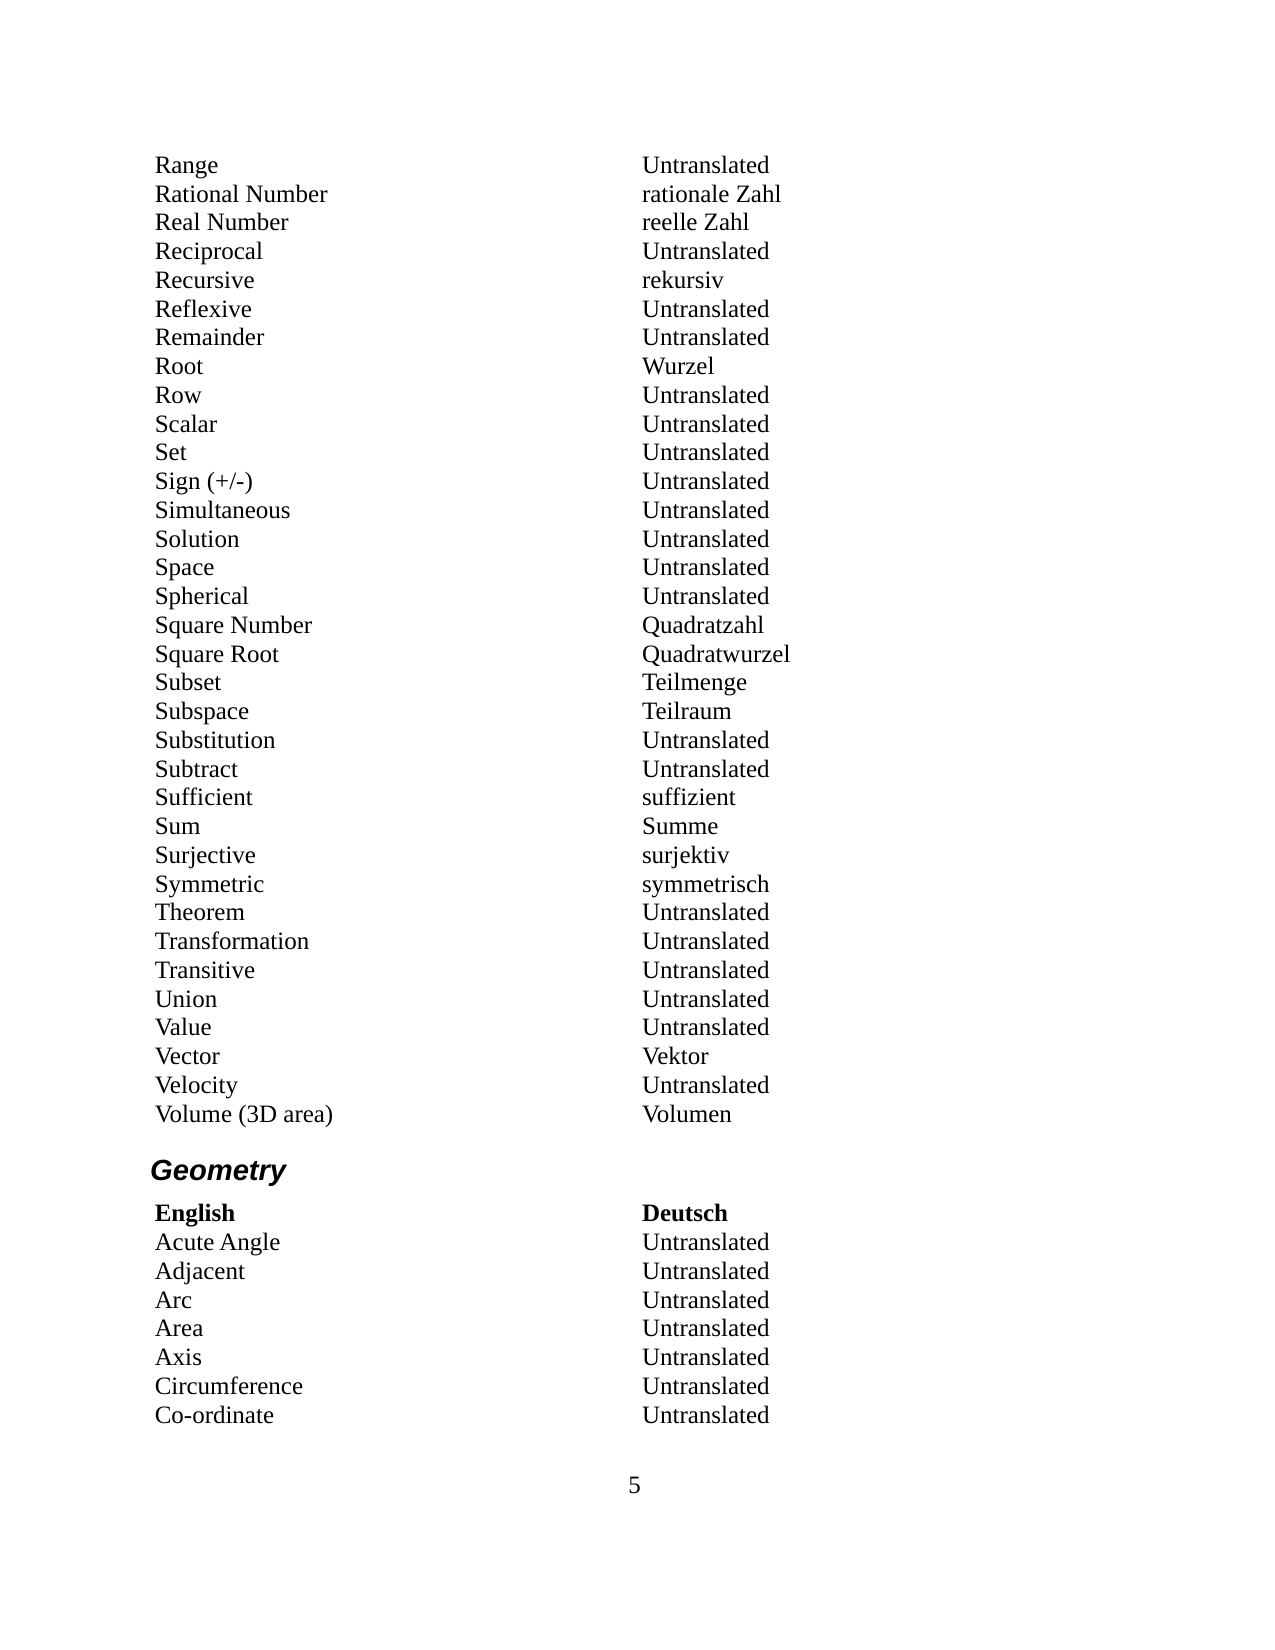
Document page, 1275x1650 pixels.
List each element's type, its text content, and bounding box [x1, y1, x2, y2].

table_cell Rational Number [150, 179, 637, 207]
table_cell symmetrisch [638, 869, 1125, 897]
table_cell Theorem [150, 898, 637, 926]
table_cell Surjective [150, 840, 637, 869]
table_cell Quadratwurzel [638, 639, 1125, 667]
table_cell Range [150, 150, 637, 179]
table_cell Space [150, 553, 637, 581]
table_cell Vector [150, 1041, 637, 1070]
table_cell Acute Angle [150, 1227, 637, 1256]
table_cell Set [150, 438, 637, 466]
table_cell Root [150, 351, 637, 380]
table_cell Untranslated [638, 1227, 1125, 1256]
table_cell Remainder [150, 323, 637, 351]
table_cell Transformation [150, 926, 637, 955]
table_cell Untranslated [638, 984, 1125, 1012]
table_cell Untranslated [638, 725, 1125, 754]
table_cell Untranslated [638, 466, 1125, 495]
table_cell Untranslated [638, 1342, 1125, 1371]
table_cell surjektiv [638, 840, 1125, 869]
subtitle Geometry [150, 1152, 1125, 1186]
table_cell Vektor [638, 1041, 1125, 1070]
table_cell Subspace [150, 696, 637, 725]
table_cell Adjacent [150, 1256, 637, 1285]
table_cell Untranslated [638, 926, 1125, 955]
table_cell Untranslated [638, 1371, 1125, 1400]
table_cell Circumference [150, 1371, 637, 1400]
table_cell Untranslated [638, 495, 1125, 524]
table_cell Reciprocal [150, 236, 637, 265]
table_cell Untranslated [638, 1400, 1125, 1428]
table_cell Teilraum [638, 696, 1125, 725]
table_cell Symmetric [150, 869, 637, 897]
table_cell Untranslated [638, 409, 1125, 437]
table_cell Solution [150, 524, 637, 552]
table_cell Subset [150, 668, 637, 696]
table_cell Scalar [150, 409, 637, 437]
table_cell Untranslated [638, 524, 1125, 552]
table_cell rekursiv [638, 265, 1125, 294]
table_cell Spherical [150, 581, 637, 610]
table_cell Simultaneous [150, 495, 637, 524]
table_cell Untranslated [638, 236, 1125, 265]
table_cell Teilmenge [638, 668, 1125, 696]
table_cell Untranslated [638, 1070, 1125, 1099]
table_cell Untranslated [638, 581, 1125, 610]
table_cell Summe [638, 811, 1125, 840]
table_cell Untranslated [638, 1285, 1125, 1313]
table_cell Sign (+/-) [150, 466, 637, 495]
table_cell Area [150, 1314, 637, 1342]
table_cell Recursive [150, 265, 637, 294]
table_header Deutsch [638, 1199, 1125, 1227]
table_cell Real Number [150, 208, 637, 236]
table_cell Untranslated [638, 754, 1125, 782]
table_cell Wurzel [638, 351, 1125, 380]
table_cell Volumen [638, 1099, 1125, 1127]
table_cell Arc [150, 1285, 637, 1313]
table_cell Square Root [150, 639, 637, 667]
table_cell Substitution [150, 725, 637, 754]
table_cell Untranslated [638, 323, 1125, 351]
table_cell Co-ordinate [150, 1400, 637, 1428]
table_cell Sum [150, 811, 637, 840]
table_cell Row [150, 380, 637, 409]
table_cell Velocity [150, 1070, 637, 1099]
table_cell Untranslated [638, 955, 1125, 984]
table_cell Untranslated [638, 553, 1125, 581]
table_cell Value [150, 1013, 637, 1041]
table_cell Union [150, 984, 637, 1012]
table_cell Sufficient [150, 783, 637, 811]
table_cell Untranslated [638, 1256, 1125, 1285]
table_cell Untranslated [638, 1013, 1125, 1041]
table_cell Reflexive [150, 294, 637, 322]
table_cell Subtract [150, 754, 637, 782]
table_cell Volume (3D area) [150, 1099, 637, 1127]
table_cell Quadratzahl [638, 610, 1125, 639]
table_cell Axis [150, 1342, 637, 1371]
table_header English [150, 1199, 637, 1227]
table_cell Untranslated [638, 898, 1125, 926]
table_cell reelle Zahl [638, 208, 1125, 236]
table_cell Transitive [150, 955, 637, 984]
table_cell Untranslated [638, 380, 1125, 409]
table_cell rationale Zahl [638, 179, 1125, 207]
table_cell suffizient [638, 783, 1125, 811]
table_cell Untranslated [638, 150, 1125, 179]
table_cell Untranslated [638, 1314, 1125, 1342]
table_cell Square Number [150, 610, 637, 639]
table_cell Untranslated [638, 438, 1125, 466]
table_cell Untranslated [638, 294, 1125, 322]
